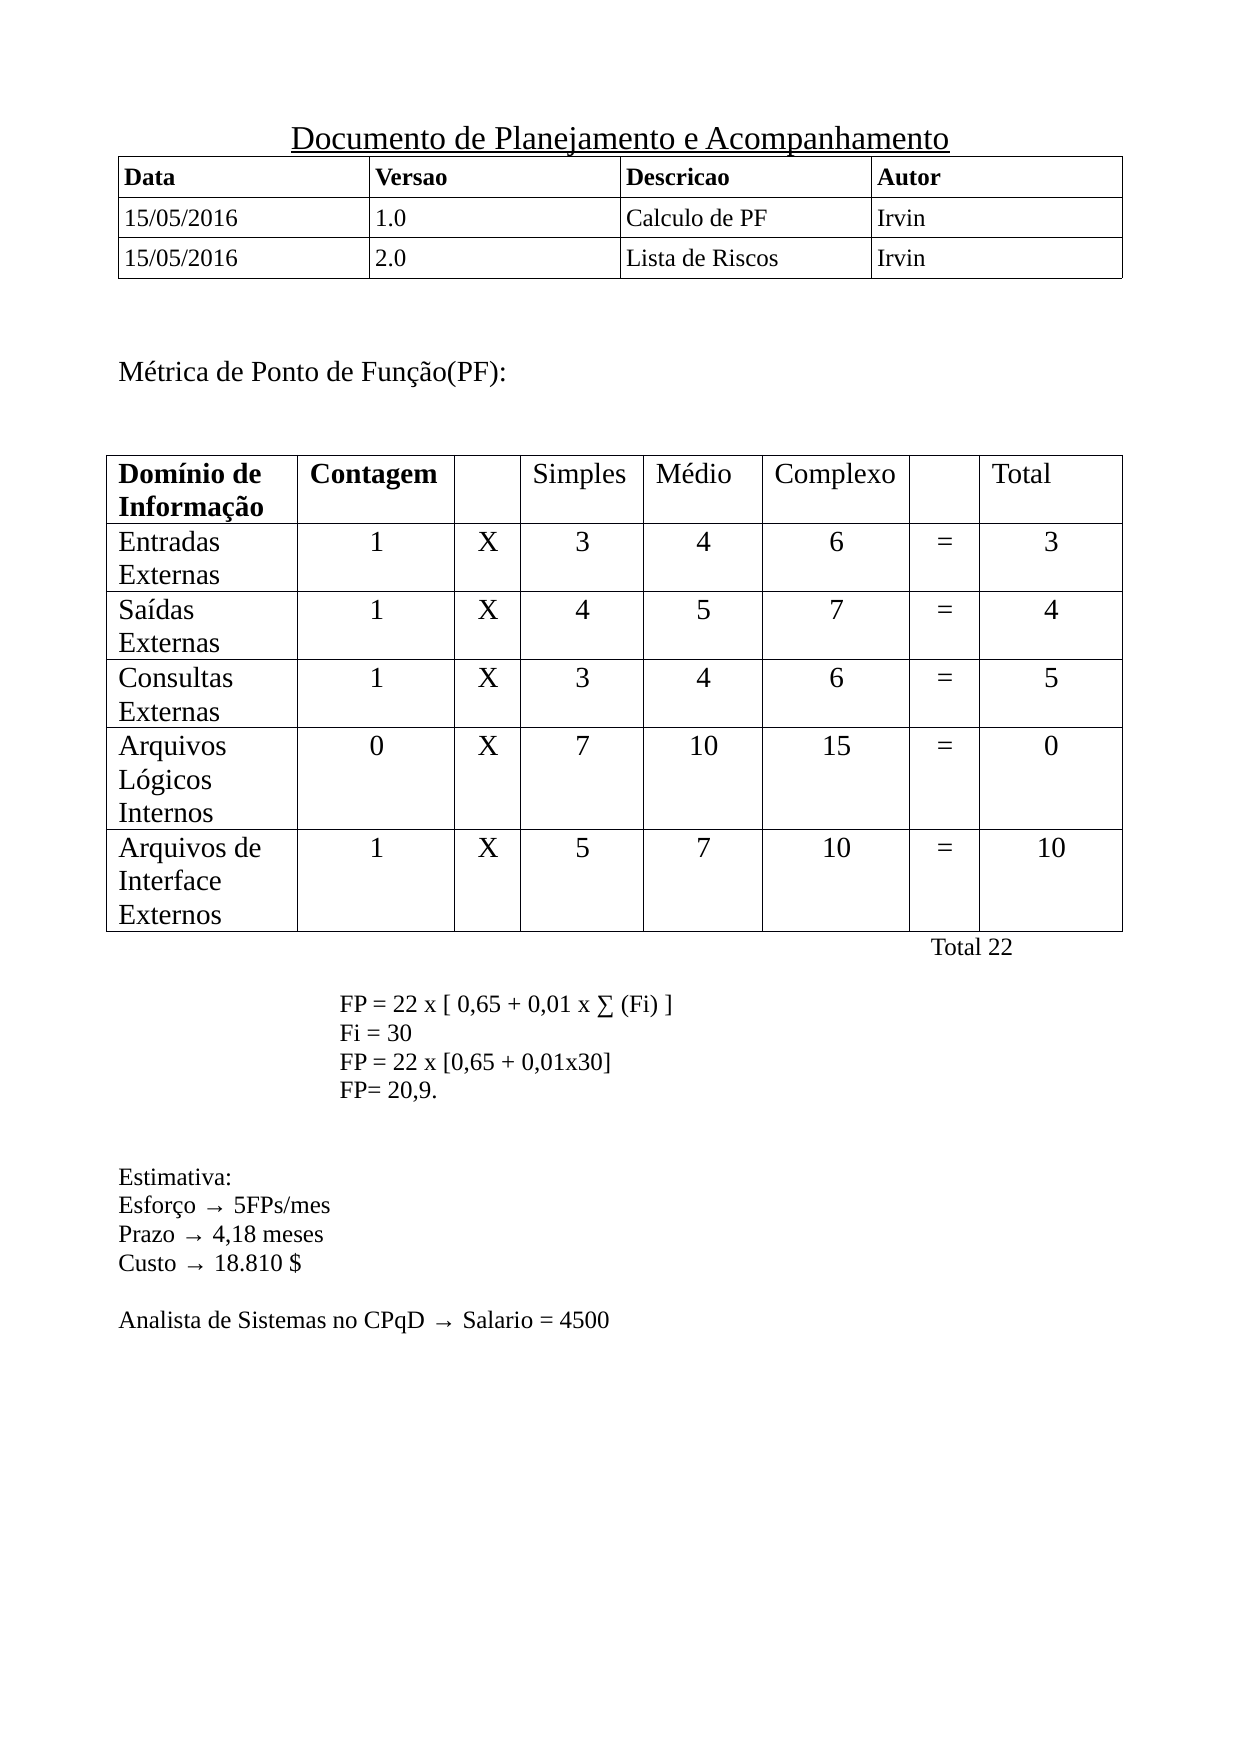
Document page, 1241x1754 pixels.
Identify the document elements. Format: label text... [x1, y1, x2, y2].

table_cell 4 [980, 592, 1122, 659]
table_cell X [455, 524, 520, 591]
table_cell 1 [298, 830, 454, 931]
table_cell Saídas Externas [107, 592, 297, 659]
table_cell 2.0 [370, 238, 620, 277]
table_cell 0 [980, 728, 1122, 829]
table_cell 4 [644, 524, 762, 591]
table_cell 15/05/2016 [119, 198, 369, 237]
text Custo → 18.810 $ [118, 1248, 1122, 1277]
table_cell 4 [644, 660, 762, 727]
table_cell 3 [980, 524, 1122, 591]
table_cell 6 [763, 524, 909, 591]
table_cell = [910, 660, 979, 727]
table_cell 1 [298, 592, 454, 659]
table_cell 1 [298, 524, 454, 591]
table_cell 5 [644, 592, 762, 659]
table_cell 7 [763, 592, 909, 659]
table_cell 10 [980, 830, 1122, 931]
table_cell 7 [521, 728, 643, 829]
table_cell 15/05/2016 [119, 238, 369, 277]
table_cell Arquivos de Interface Externos [107, 830, 297, 931]
table_cell Lista de Riscos [621, 238, 871, 277]
table_cell 1 [298, 660, 454, 727]
table_header Descricao [621, 157, 871, 197]
table_cell 4 [521, 592, 643, 659]
table_cell 10 [763, 830, 909, 931]
table_header Contagem [298, 456, 454, 523]
table_header Versao [370, 157, 620, 197]
text Métrica de Ponto de Função(PF): [118, 354, 1122, 388]
table_header [910, 456, 979, 523]
text FP = 22 x [ 0,65 + 0,01 x ∑ (Fi) ] Fi = 30 FP = 22 x [0,65 + 0,01x30] FP= 20,9. [339, 989, 1122, 1104]
table_cell 3 [521, 660, 643, 727]
table_header Complexo [763, 456, 909, 523]
table_header [455, 456, 520, 523]
table_cell 3 [521, 524, 643, 591]
text Analista de Sistemas no CPqD → Salario = 4500 [118, 1305, 1122, 1334]
table_header Médio [644, 456, 762, 523]
table_cell 0 [298, 728, 454, 829]
table_cell Arquivos Lógicos Internos [107, 728, 297, 829]
text Estimativa: [118, 1162, 1122, 1190]
table_cell 1.0 [370, 198, 620, 237]
table_cell = [910, 524, 979, 591]
table_cell Calculo de PF [621, 198, 871, 237]
text Total 22 [118, 932, 1122, 960]
table_cell = [910, 592, 979, 659]
table_header Domínio de Informação [107, 456, 297, 523]
table_cell 6 [763, 660, 909, 727]
table_cell Irvin [872, 198, 1122, 237]
table_cell X [455, 660, 520, 727]
table_header Simples [521, 456, 643, 523]
table_cell X [455, 728, 520, 829]
table_header Total [980, 456, 1122, 523]
text Documento de Planejamento e Acompanhamento [118, 118, 1122, 156]
table_cell Consultas Externas [107, 660, 297, 727]
table_header Autor [872, 157, 1122, 197]
table_cell Entradas Externas [107, 524, 297, 591]
table_cell 15 [763, 728, 909, 829]
table_cell X [455, 592, 520, 659]
table_cell = [910, 728, 979, 829]
text Esforço → 5FPs/mes [118, 1190, 1122, 1219]
table_cell X [455, 830, 520, 931]
table_cell 5 [521, 830, 643, 931]
table_cell = [910, 830, 979, 931]
table_cell 7 [644, 830, 762, 931]
table_header Data [119, 157, 369, 197]
text Prazo → 4,18 meses [118, 1219, 1122, 1248]
table_cell 5 [980, 660, 1122, 727]
table_cell 10 [644, 728, 762, 829]
table_cell Irvin [872, 238, 1122, 277]
